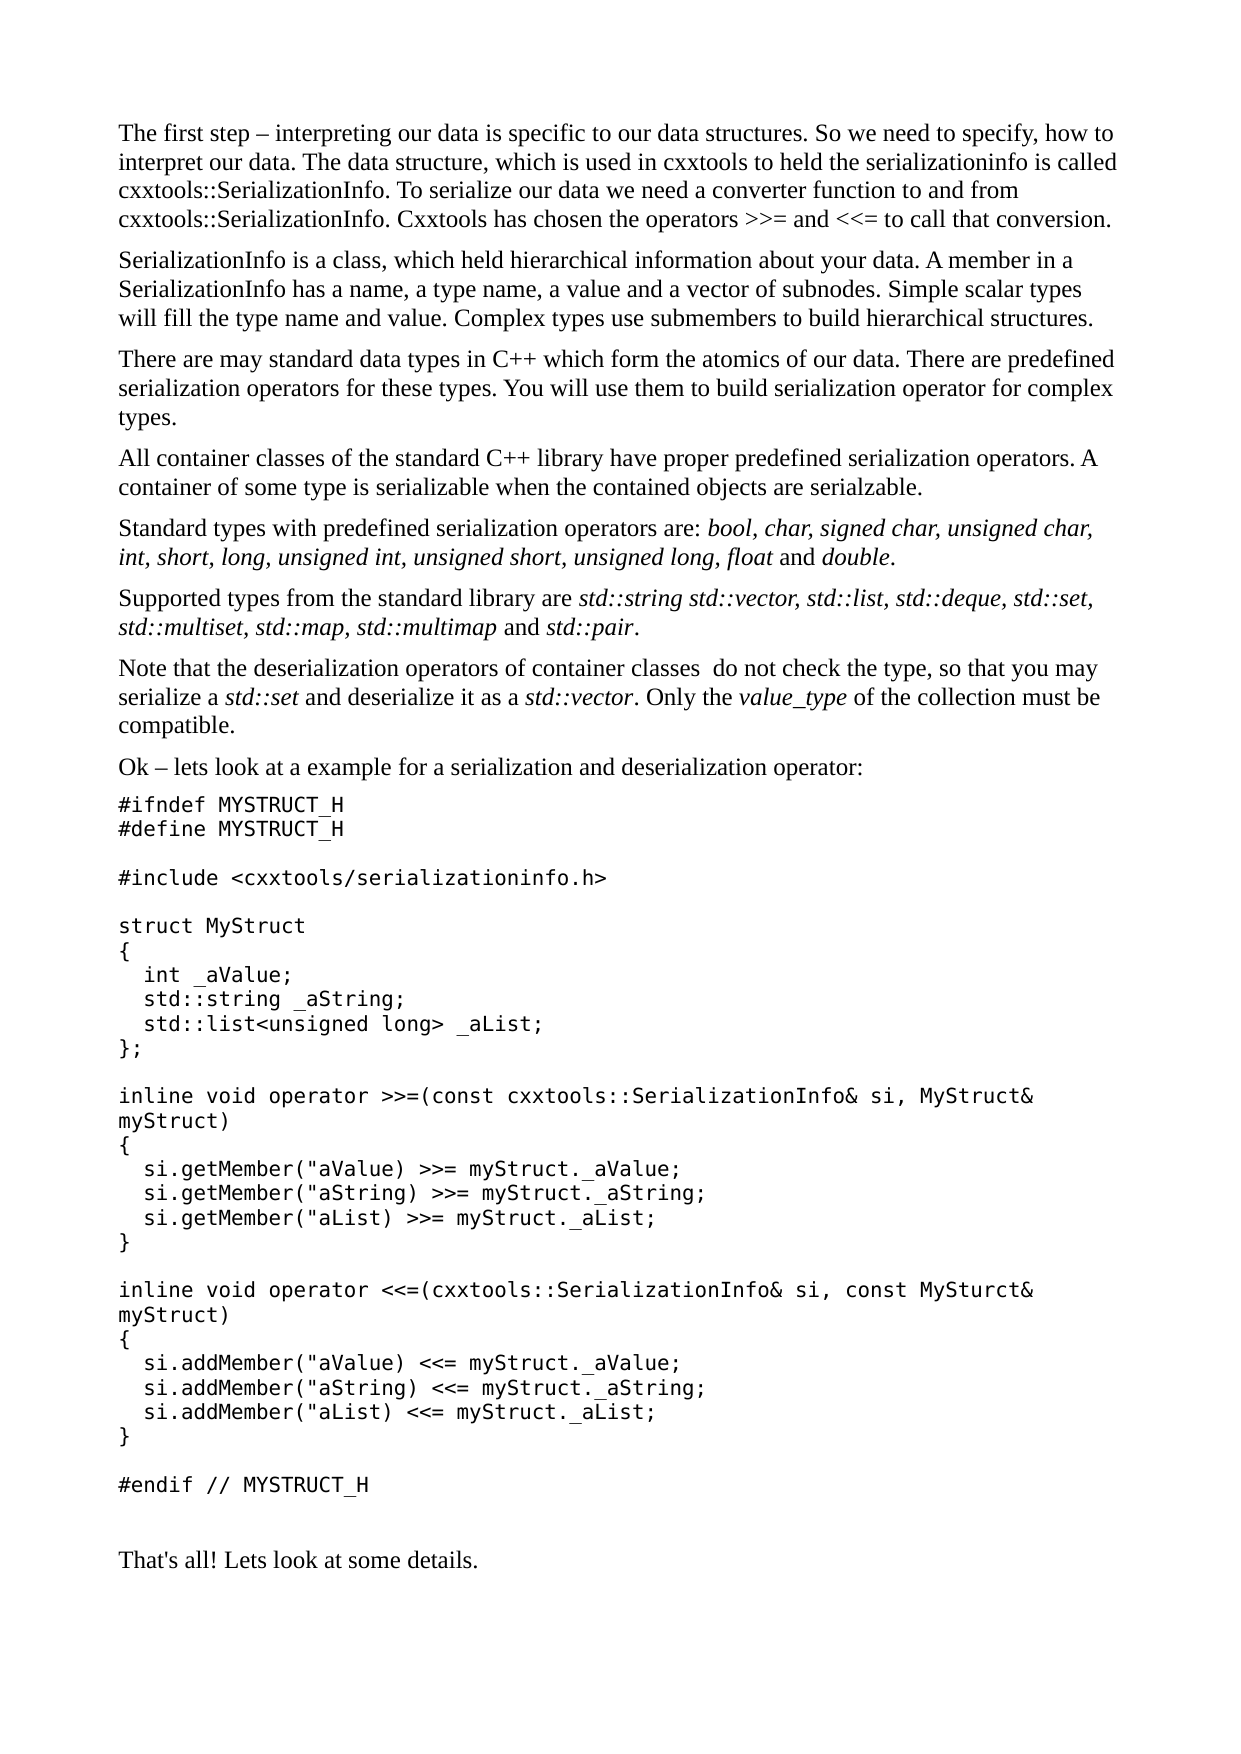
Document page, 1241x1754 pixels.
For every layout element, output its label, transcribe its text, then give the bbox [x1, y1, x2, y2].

text Standard types with predefined serialization operators are: bool, char, signed char, unsigned char, int, short, long, unsigned int, unsigned short, unsigned long, float and double. [118, 513, 1122, 571]
text si.addMember("aValue) <<= myStruct._aValue; [118, 1351, 1122, 1376]
text si.getMember("aString) >>= myStruct._aString; [118, 1181, 1122, 1206]
text } [118, 1424, 1122, 1448]
text { [118, 1327, 1122, 1351]
text std::list<unsigned long> _aList; [118, 1012, 1122, 1036]
text si.getMember("aValue) >>= myStruct._aValue; [118, 1157, 1122, 1181]
text SerializationInfo is a class, which held hierarchical information about your data. A member in a SerializationInfo has a name, a type name, a value and a vector of subnodes. Simple scalar types will fill the type name and value. Complex types use submembers to build hierarchical structures. [118, 246, 1122, 332]
text } [118, 1230, 1122, 1254]
text int _aValue; [118, 963, 1122, 987]
text struct MyStruct [118, 914, 1122, 939]
text si.getMember("aList) >>= myStruct._aList; [118, 1206, 1122, 1230]
text #include <cxxtools/serializationinfo.h> [118, 866, 1122, 890]
text inline void operator >>=(const cxxtools::SerializationInfo& si, MyStruct& myStruct) [118, 1084, 1122, 1133]
text All container classes of the standard C++ library have proper predefined serialization operators. A container of some type is serializable when the contained objects are serialzable. [118, 443, 1122, 501]
text #ifndef MYSTRUCT_H [118, 793, 1122, 817]
text std::string _aString; [118, 987, 1122, 1012]
text #define MYSTRUCT_H [118, 817, 1122, 842]
text si.addMember("aList) <<= myStruct._aList; [118, 1400, 1122, 1424]
text Note that the deserialization operators of container classes do not check the type, so that you may serialize a std::set and deserialize it as a std::vector. Only the value_type of the collection must be compatible. [118, 653, 1122, 739]
text inline void operator <<=(cxxtools::SerializationInfo& si, const MySturct& myStruct) [118, 1278, 1122, 1327]
text Supported types from the standard library are std::string std::vector, std::list, std::deque, std::set, std::multiset, std::map, std::multimap and std::pair. [118, 583, 1122, 641]
text The first step – interpreting our data is specific to our data structures. So we need to specify, how to interpret our data. The data structure, which is used in cxxtools to held the serializationinfo is called cxxtools::SerializationInfo. To serialize our data we need a converter function to and from cxxtools::SerializationInfo. Cxxtools has chosen the operators >>= and <<= to call that conversion. [118, 118, 1122, 233]
text Ok – lets look at a example for a serialization and deserialization operator: [118, 752, 1122, 781]
text }; [118, 1036, 1122, 1060]
text { [118, 939, 1122, 963]
text There are may standard data types in C++ which form the atomics of our data. There are predefined serialization operators for these types. You will use them to build serialization operator for complex types. [118, 344, 1122, 431]
text { [118, 1133, 1122, 1157]
text si.addMember("aString) <<= myStruct._aString; [118, 1376, 1122, 1400]
text #endif // MYSTRUCT_H [118, 1473, 1122, 1497]
text That's all! Lets look at some details. [118, 1546, 1122, 1574]
